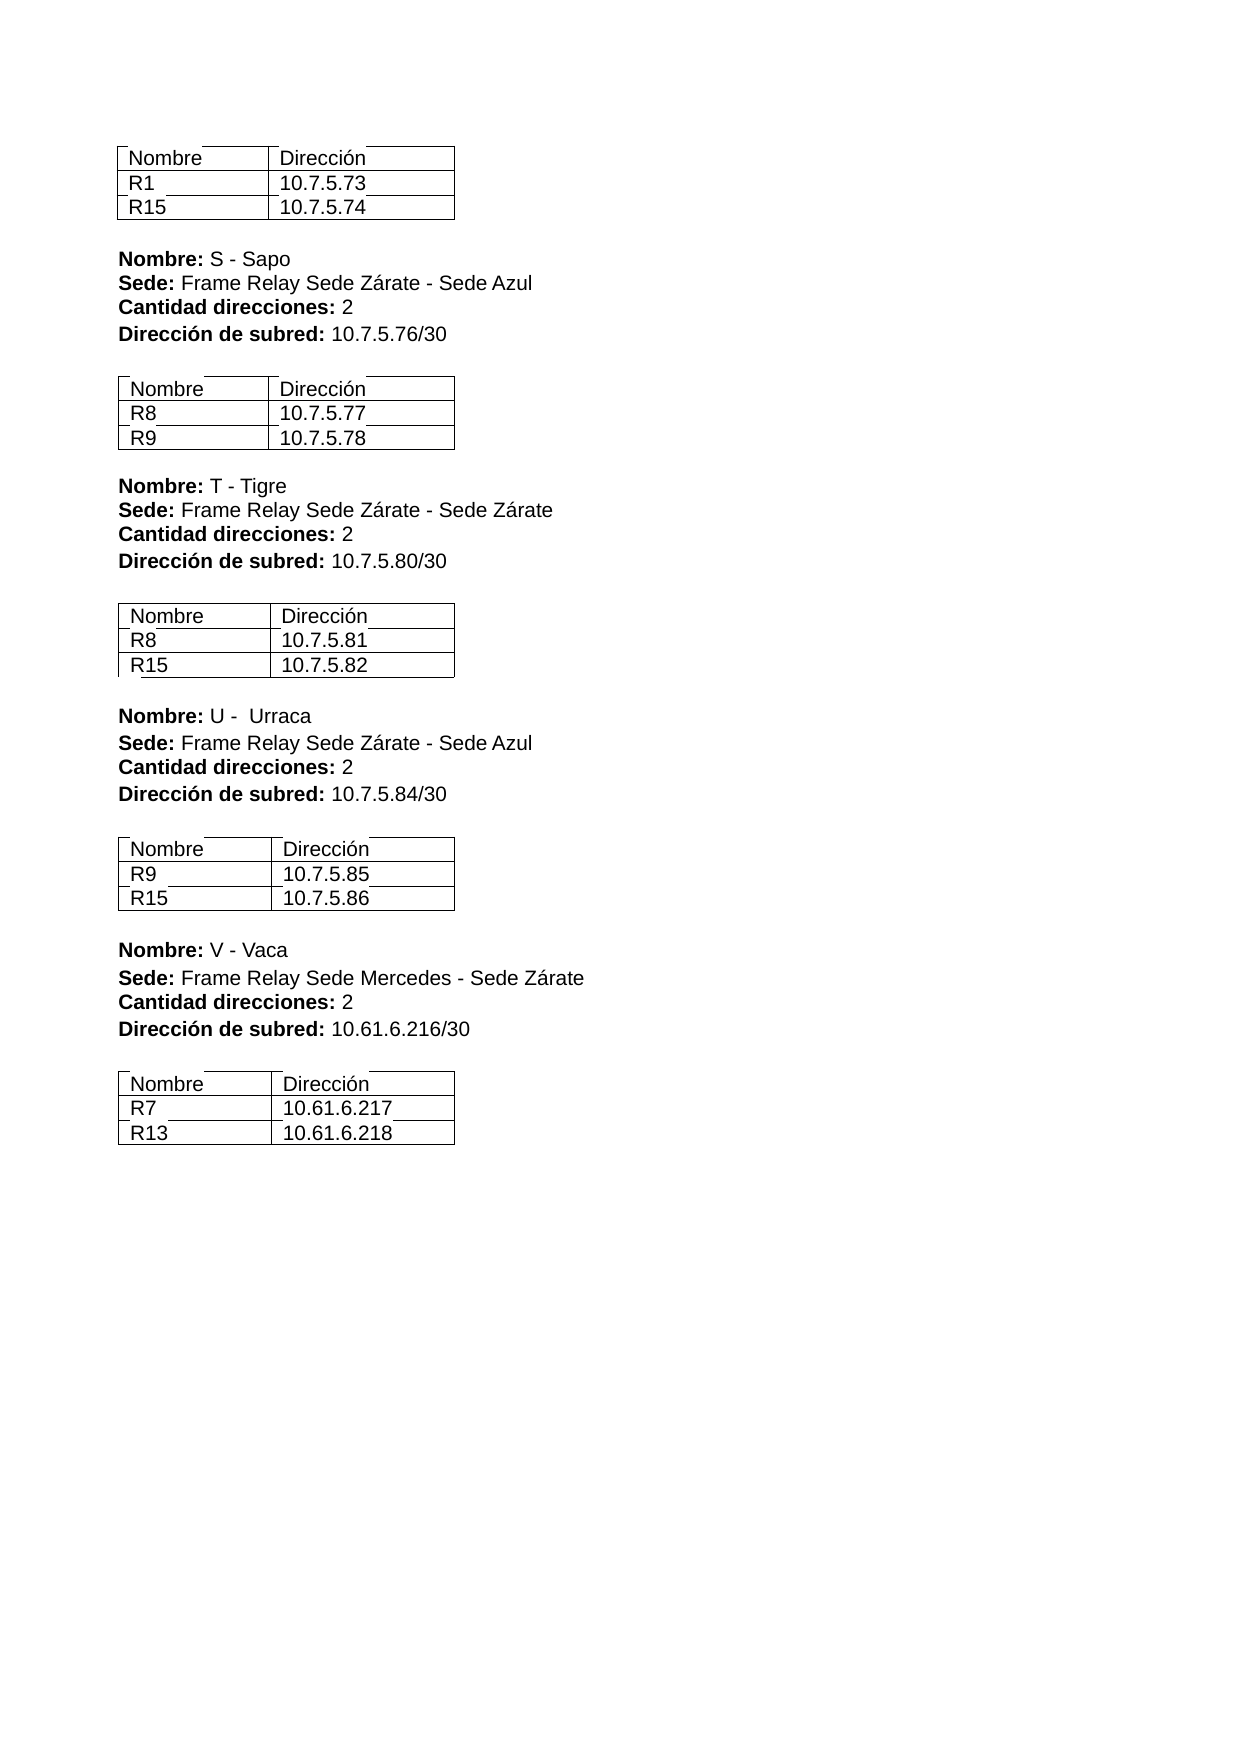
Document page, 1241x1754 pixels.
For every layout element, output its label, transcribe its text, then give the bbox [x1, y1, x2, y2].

text Cantidad direcciones: 2 [118, 755, 1122, 779]
table_cell R7 [119, 1096, 271, 1120]
table_header Nombre [119, 838, 271, 861]
text Nombre: U - Urraca [118, 704, 1122, 728]
text Nombre: V - Vaca [118, 911, 1122, 962]
table_cell 10.61.6.217 [272, 1096, 454, 1120]
text Sede: Frame Relay Sede Zárate - Sede Azul [118, 271, 1122, 294]
table_header Dirección [269, 377, 454, 400]
table_cell R15 [119, 653, 270, 677]
table_cell 10.7.5.74 [269, 196, 454, 219]
table_cell 10.7.5.77 [269, 401, 454, 425]
table_header Dirección [272, 838, 454, 861]
table_header Dirección [269, 147, 454, 170]
text Dirección de subred: 10.7.5.80/30 [118, 549, 1122, 573]
text Cantidad direcciones: 2 [118, 522, 1122, 546]
text Dirección de subred: 10.61.6.216/30 [118, 1016, 1122, 1040]
table_cell R9 [119, 862, 271, 886]
table_header Nombre [119, 604, 270, 628]
table_header Nombre [119, 377, 268, 400]
text Nombre: S - Sapo [118, 247, 1122, 271]
table_header Dirección [271, 604, 454, 628]
table_cell R1 [118, 171, 268, 194]
table_cell 10.7.5.81 [271, 629, 454, 652]
table_cell 10.7.5.82 [271, 653, 454, 677]
table_cell R8 [119, 401, 268, 425]
table_cell R15 [118, 196, 268, 219]
text Sede: Frame Relay Sede Zárate - Sede Azul [118, 731, 1122, 755]
text Cantidad direcciones: 2 [118, 989, 1122, 1013]
text Nombre: T - Tigre [118, 474, 1122, 498]
table_cell R15 [119, 887, 271, 910]
table_cell 10.7.5.85 [272, 862, 454, 886]
text Sede: Frame Relay Sede Mercedes - Sede Zárate [118, 966, 1122, 989]
table_cell 10.7.5.78 [269, 426, 454, 449]
table_cell 10.7.5.86 [272, 887, 454, 910]
table_cell R8 [119, 629, 270, 652]
table_cell 10.61.6.218 [272, 1121, 454, 1144]
table_cell 10.7.5.73 [269, 171, 454, 194]
text Cantidad direcciones: 2 [118, 294, 1122, 318]
table_cell R13 [119, 1121, 271, 1144]
table_header Nombre [118, 147, 268, 170]
text Dirección de subred: 10.7.5.84/30 [118, 782, 1122, 806]
table_header Dirección [272, 1072, 454, 1095]
table_cell R9 [119, 426, 268, 449]
table_header Nombre [119, 1072, 271, 1095]
text Sede: Frame Relay Sede Zárate - Sede Zárate [118, 498, 1122, 522]
text Dirección de subred: 10.7.5.76/30 [118, 321, 1122, 345]
